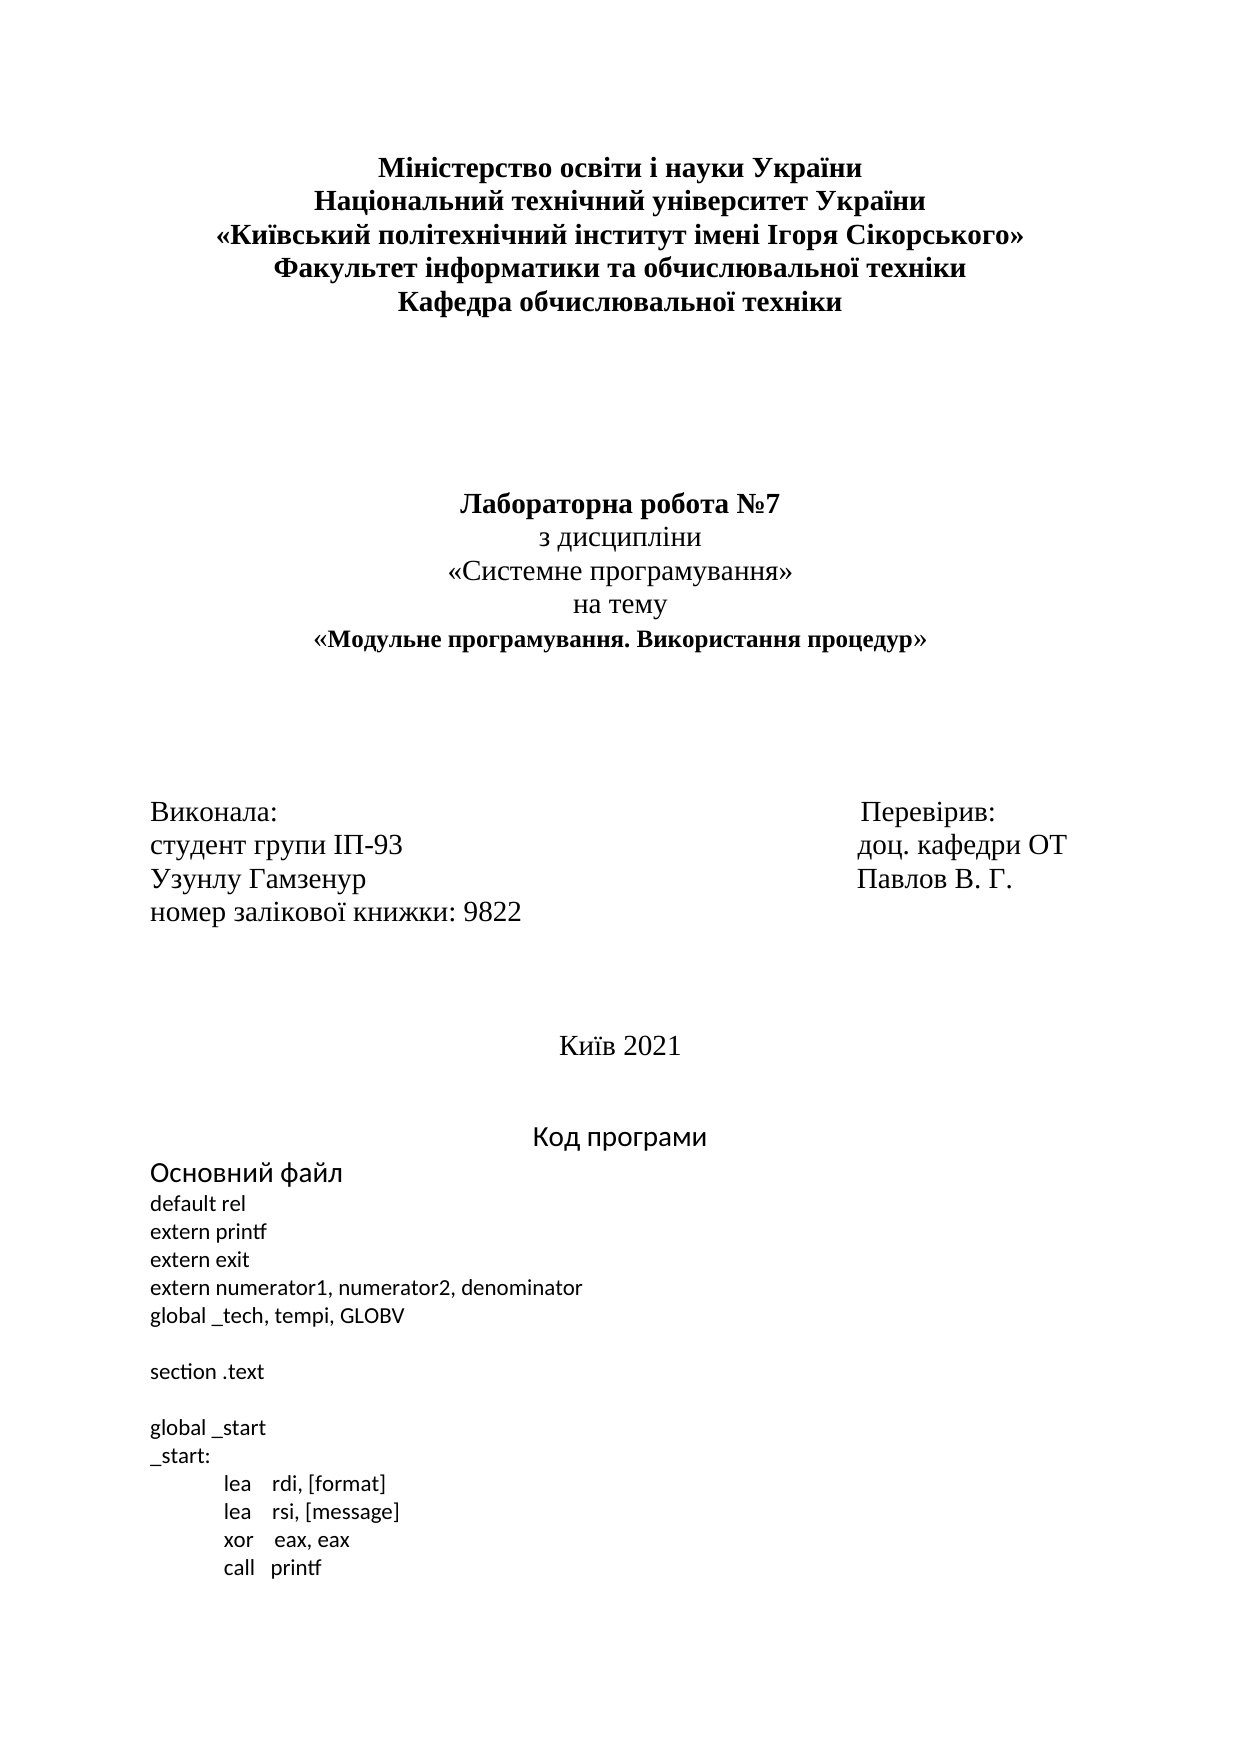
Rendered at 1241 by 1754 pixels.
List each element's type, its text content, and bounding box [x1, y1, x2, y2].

text extern numerator1, numerator2, denominator [150, 1273, 1090, 1301]
text «Системне програмування» [150, 553, 1090, 586]
text на тему [150, 586, 1090, 620]
text Київ 2021 [150, 1028, 1090, 1062]
text Національний технічний університет України [150, 183, 1090, 217]
text extern printf [150, 1217, 1090, 1245]
text «Модульне програмування. Використання процедур» [150, 620, 1090, 653]
text global _start [150, 1413, 1090, 1441]
text студент групи ІП-93 доц. кафедри ОТ [150, 827, 1090, 861]
text Виконала: Перевірив: [150, 794, 1090, 827]
text xor eax, eax [150, 1526, 1090, 1553]
text Основний файл [150, 1154, 1090, 1189]
text «Київський політехнічний інститут імені Ігоря Сікорського» [150, 217, 1090, 251]
text call printf [150, 1553, 1090, 1582]
text Факультет інформатики та обчислювальної техніки [150, 251, 1090, 284]
text Узунлу Гамзенур Павлов В. Г. [150, 861, 1090, 894]
text Лабораторна робота №7 [150, 486, 1090, 519]
text Кафедра обчислювальної техніки [150, 284, 1090, 318]
text номер залікової книжки: 9822 [150, 894, 1090, 928]
text section .text [150, 1357, 1090, 1385]
text global _tech, tempi, GLOBV [150, 1301, 1090, 1329]
text _start: [150, 1441, 1090, 1469]
text Код програми [150, 1118, 1090, 1154]
text Міністерство освіти і науки України [150, 150, 1090, 183]
text default rel [150, 1189, 1090, 1217]
text з дисципліни [150, 519, 1090, 553]
text extern exit [150, 1245, 1090, 1273]
text lea rsi, [message] [150, 1497, 1090, 1526]
text lea rdi, [format] [150, 1469, 1090, 1497]
